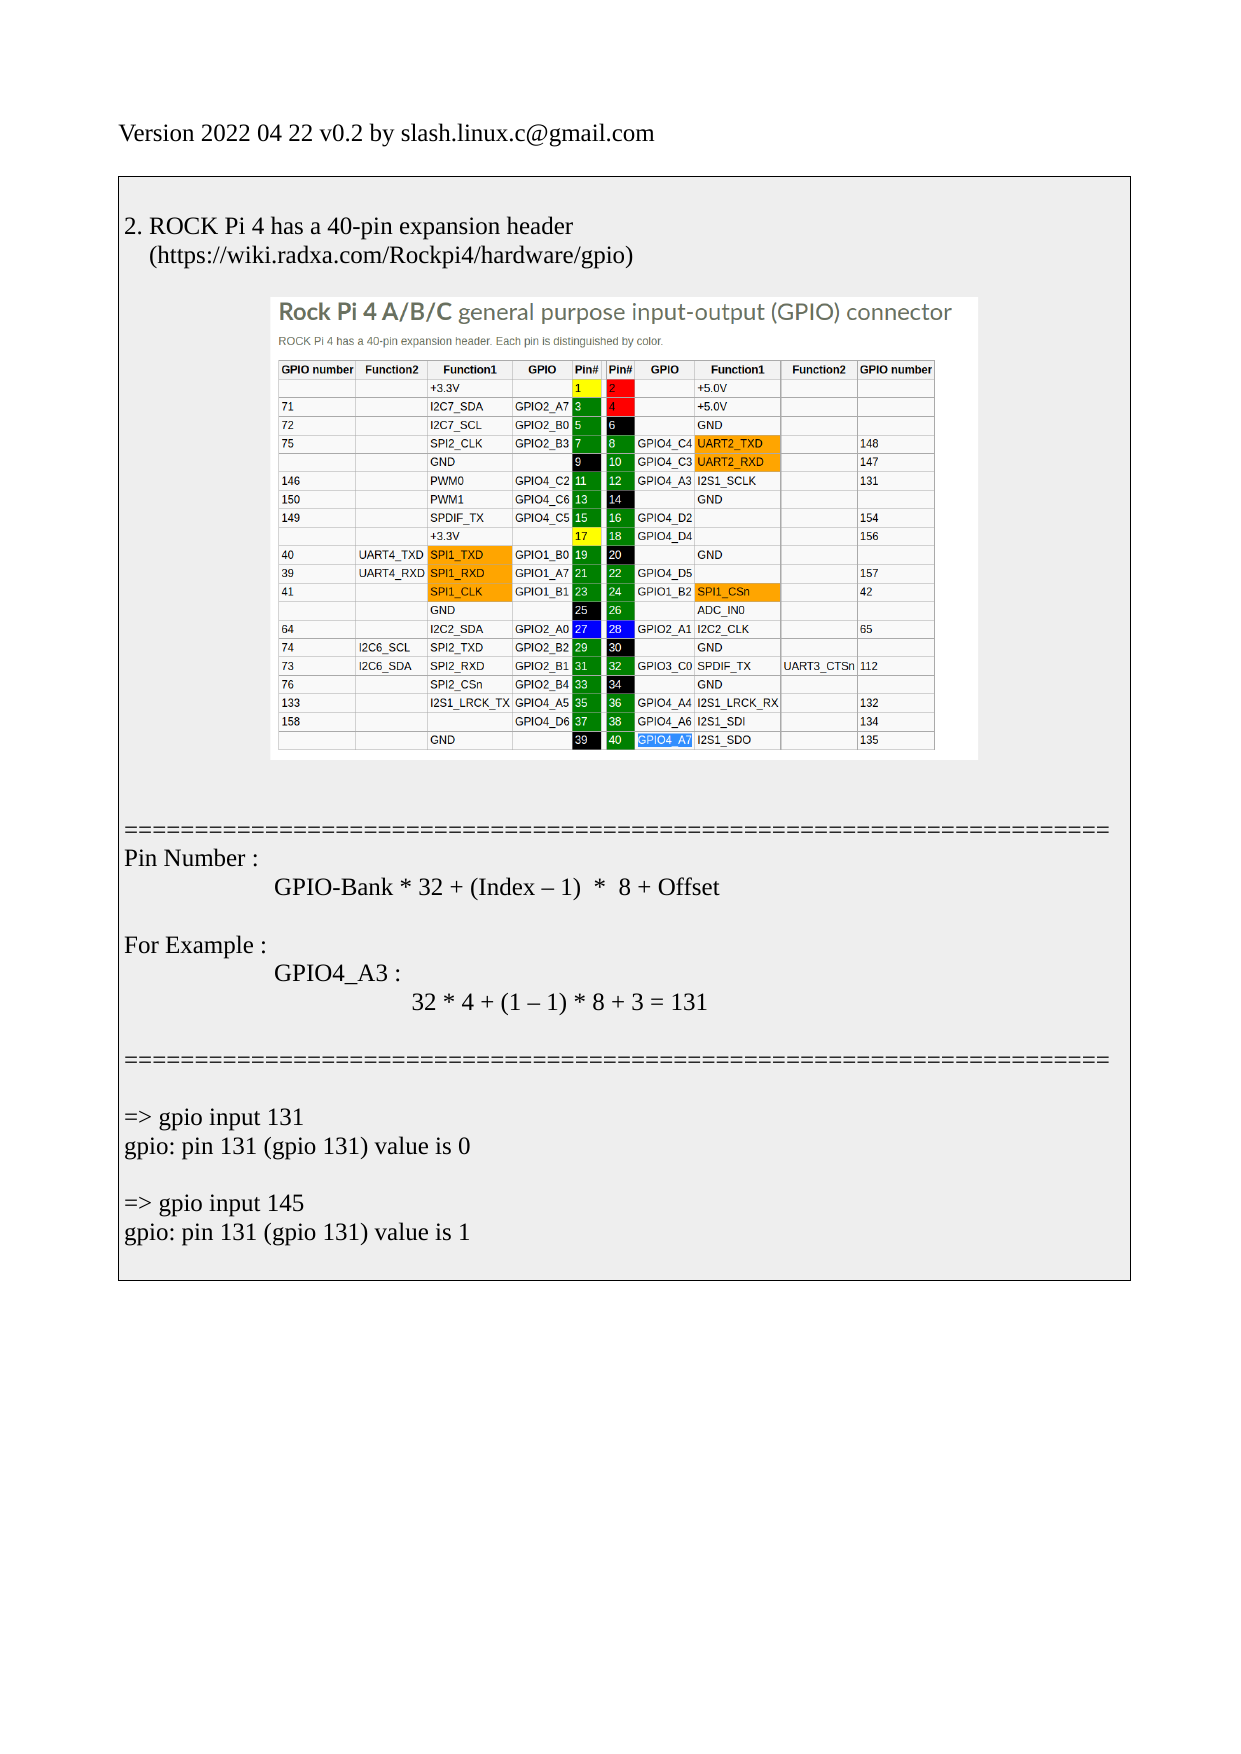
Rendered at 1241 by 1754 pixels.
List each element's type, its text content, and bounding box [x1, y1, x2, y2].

picture [270, 297, 979, 760]
table_cell 2. ROCK Pi 4 has a 40-pin expansion header (https://wiki.radxa.com/Rockpi4/hardware/gpio) ====================================================================== Pin Number : GPIO-Bank * 32 + (Index – 1) * 8 + Offset For Example : GPIO4_A3 : 32 * 4 + (1 – 1) * 8 + 3 = 131 ====================================================================== => gpio input 131 gpio: pin 131 (gpio 131) value is 0 => gpio input 145 gpio: pin 131 (gpio 131) value is 1 [119, 177, 1130, 1280]
